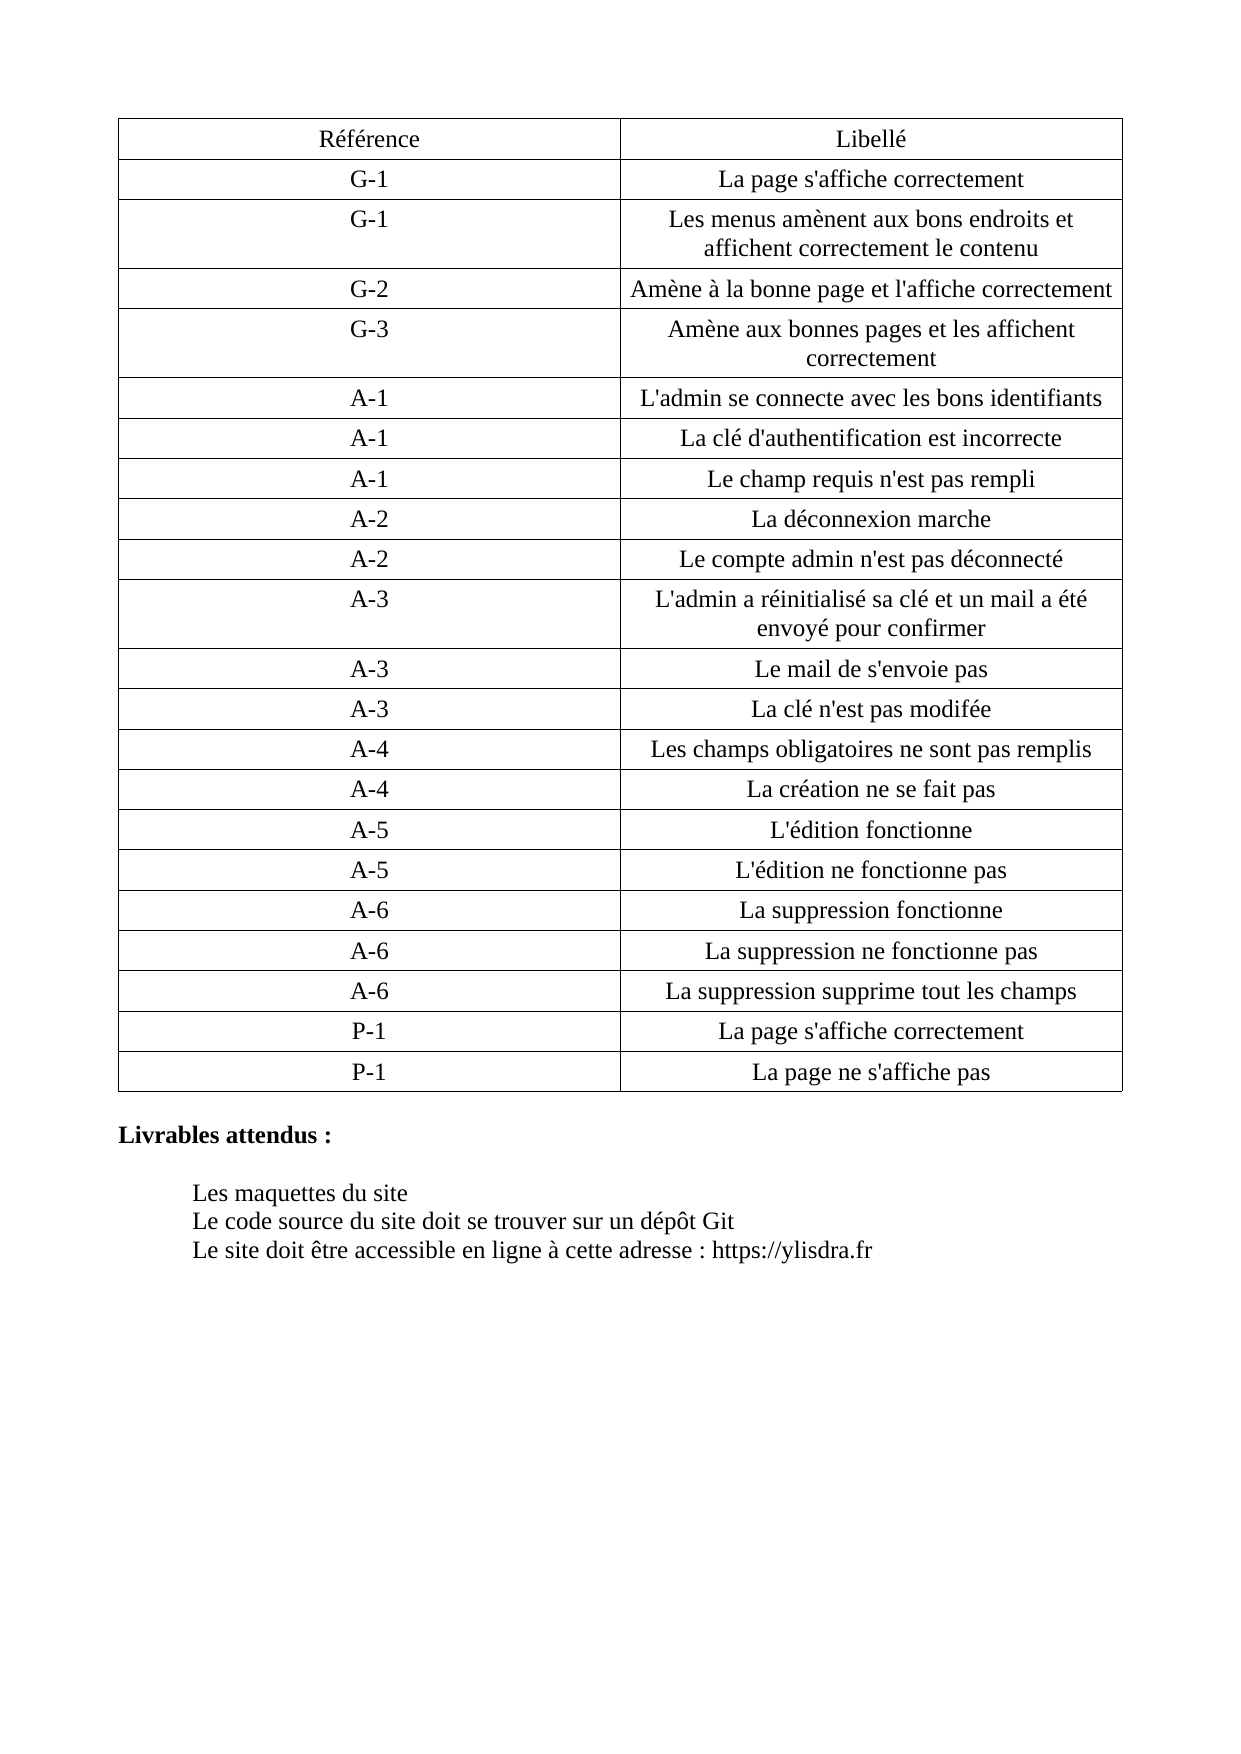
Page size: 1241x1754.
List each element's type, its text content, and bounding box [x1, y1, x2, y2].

table_cell A-1 [119, 419, 620, 458]
table_cell A-4 [119, 770, 620, 809]
table_cell L'édition ne fonctionne pas [621, 850, 1122, 890]
table_cell Amène aux bonnes pages et les affichent correctement [621, 309, 1122, 377]
table_cell La clé n'est pas modifée [621, 689, 1122, 728]
table_cell La suppression fonctionne [621, 891, 1122, 930]
table_cell G-3 [119, 309, 620, 377]
table_cell A-1 [119, 378, 620, 417]
table_cell La page ne s'affiche pas [621, 1052, 1122, 1091]
table_cell Les menus amènent aux bons endroits et affichent correctement le contenu [621, 200, 1122, 268]
table_cell P-1 [119, 1012, 620, 1051]
text Le code source du site doit se trouver sur un dépôt Git [118, 1206, 1122, 1235]
table_cell La clé d'authentification est incorrecte [621, 419, 1122, 458]
table_cell A-3 [119, 649, 620, 688]
table_cell La page s'affiche correctement [621, 1012, 1122, 1051]
table_cell A-3 [119, 689, 620, 728]
table_cell A-6 [119, 971, 620, 1011]
table_cell La suppression ne fonctionne pas [621, 931, 1122, 970]
table_cell A-2 [119, 540, 620, 579]
table_cell G-2 [119, 269, 620, 308]
table_cell A-5 [119, 850, 620, 890]
table_cell G-1 [119, 200, 620, 268]
table_cell La création ne se fait pas [621, 770, 1122, 809]
table_header Libellé [621, 119, 1122, 158]
table_cell A-4 [119, 730, 620, 769]
table_cell A-5 [119, 810, 620, 849]
table_cell L'édition fonctionne [621, 810, 1122, 849]
table_cell A-6 [119, 891, 620, 930]
table_cell Les champs obligatoires ne sont pas remplis [621, 730, 1122, 769]
table_cell La suppression supprime tout les champs [621, 971, 1122, 1011]
table_cell A-3 [119, 580, 620, 648]
table_cell A-6 [119, 931, 620, 970]
text Le site doit être accessible en ligne à cette adresse : https://ylisdra.fr [118, 1235, 1122, 1264]
text Les maquettes du site [118, 1178, 1122, 1206]
table_cell La page s'affiche correctement [621, 160, 1122, 199]
table_cell G-1 [119, 160, 620, 199]
table_cell Le mail de s'envoie pas [621, 649, 1122, 688]
table_cell L'admin a réinitialisé sa clé et un mail a été envoyé pour confirmer [621, 580, 1122, 648]
table_cell A-2 [119, 499, 620, 538]
table_cell A-1 [119, 459, 620, 498]
table_cell Le champ requis n'est pas rempli [621, 459, 1122, 498]
text Livrables attendus : [118, 1120, 1122, 1149]
table_cell La déconnexion marche [621, 499, 1122, 538]
table_cell L'admin se connecte avec les bons identifiants [621, 378, 1122, 417]
table_header Référence [119, 119, 620, 158]
table_cell P-1 [119, 1052, 620, 1091]
table_cell Le compte admin n'est pas déconnecté [621, 540, 1122, 579]
table_cell Amène à la bonne page et l'affiche correctement [621, 269, 1122, 308]
